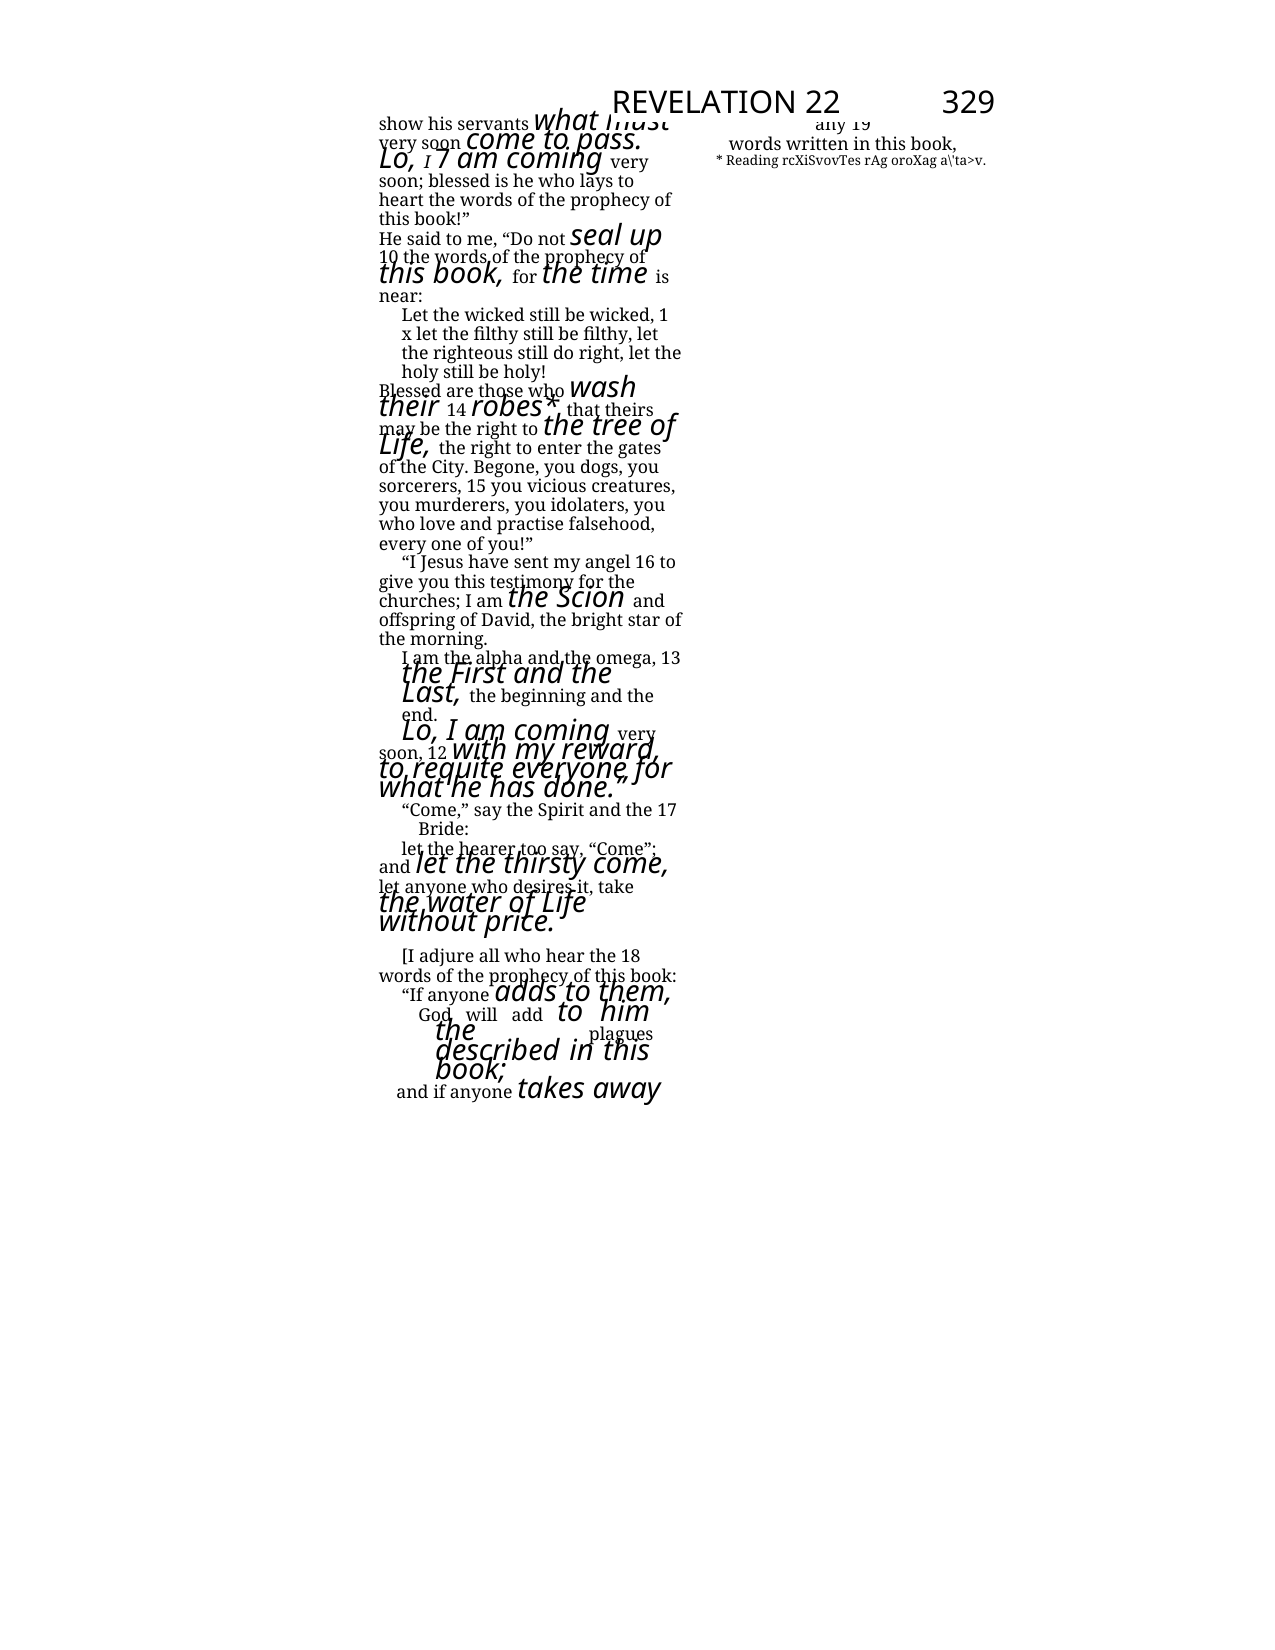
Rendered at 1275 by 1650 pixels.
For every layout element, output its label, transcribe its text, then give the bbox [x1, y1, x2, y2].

text “If anyone adds to them, [602, 986, 682, 1006]
text God will add to him the plagues described in this book; [418, 1006, 653, 1083]
text let the hearer too say, “Come”; and let the thirsty come, let anyone who desires it, take the water of Life without price. [378, 840, 682, 935]
text “I Jesus have sent my angel 16 to give you this testimony for the churches; I am the Scion and offspring of David, the bright star of the morning. [378, 554, 682, 649]
text show his servants what must very soon come to pass. Lo, I 7 am coming very soon; blessed is he who lays to heart the words of the prophecy of this book!” [378, 115, 682, 230]
text and if anyone takes away any 19 words written in this book, [378, 1083, 650, 1103]
text Lo, I am coming very soon, 12 with my reward, to requite everyone for what he has done.” [378, 725, 682, 802]
text Let the wicked still be wicked, 1 x let the filthy still be filthy, let the righteous still do right, let the holy still be holy! [401, 306, 682, 382]
text * Reading rcXiSvovTes rAg oroXag a\'ta>v. [693, 154, 997, 168]
text “Come,” say the Spirit and the 17 Bride: [401, 802, 682, 840]
text Blessed are those who wash their 14 robes* that theirs may be the right to the tree of Life, the right to enter the gates of the City. Begone, you dogs, you sorcerers, 15 you vicious creatures, you mur­derers, you idolaters, you who love and practise falsehood, ev­ery one of you!” [378, 382, 682, 554]
text I am the alpha and the omega, 13 the First and the Last, the beginning and the end. [401, 649, 682, 725]
text [I adjure all who hear the 18 words of the prophecy of this book: [378, 947, 682, 986]
text He said to me, “Do not seal up 10 the words of the prophecy of this book, for the time is near: [378, 230, 682, 306]
text “If anyone adds to them, [378, 986, 605, 1006]
text and if anyone takes away any 19 words written in this book, [693, 122, 993, 154]
